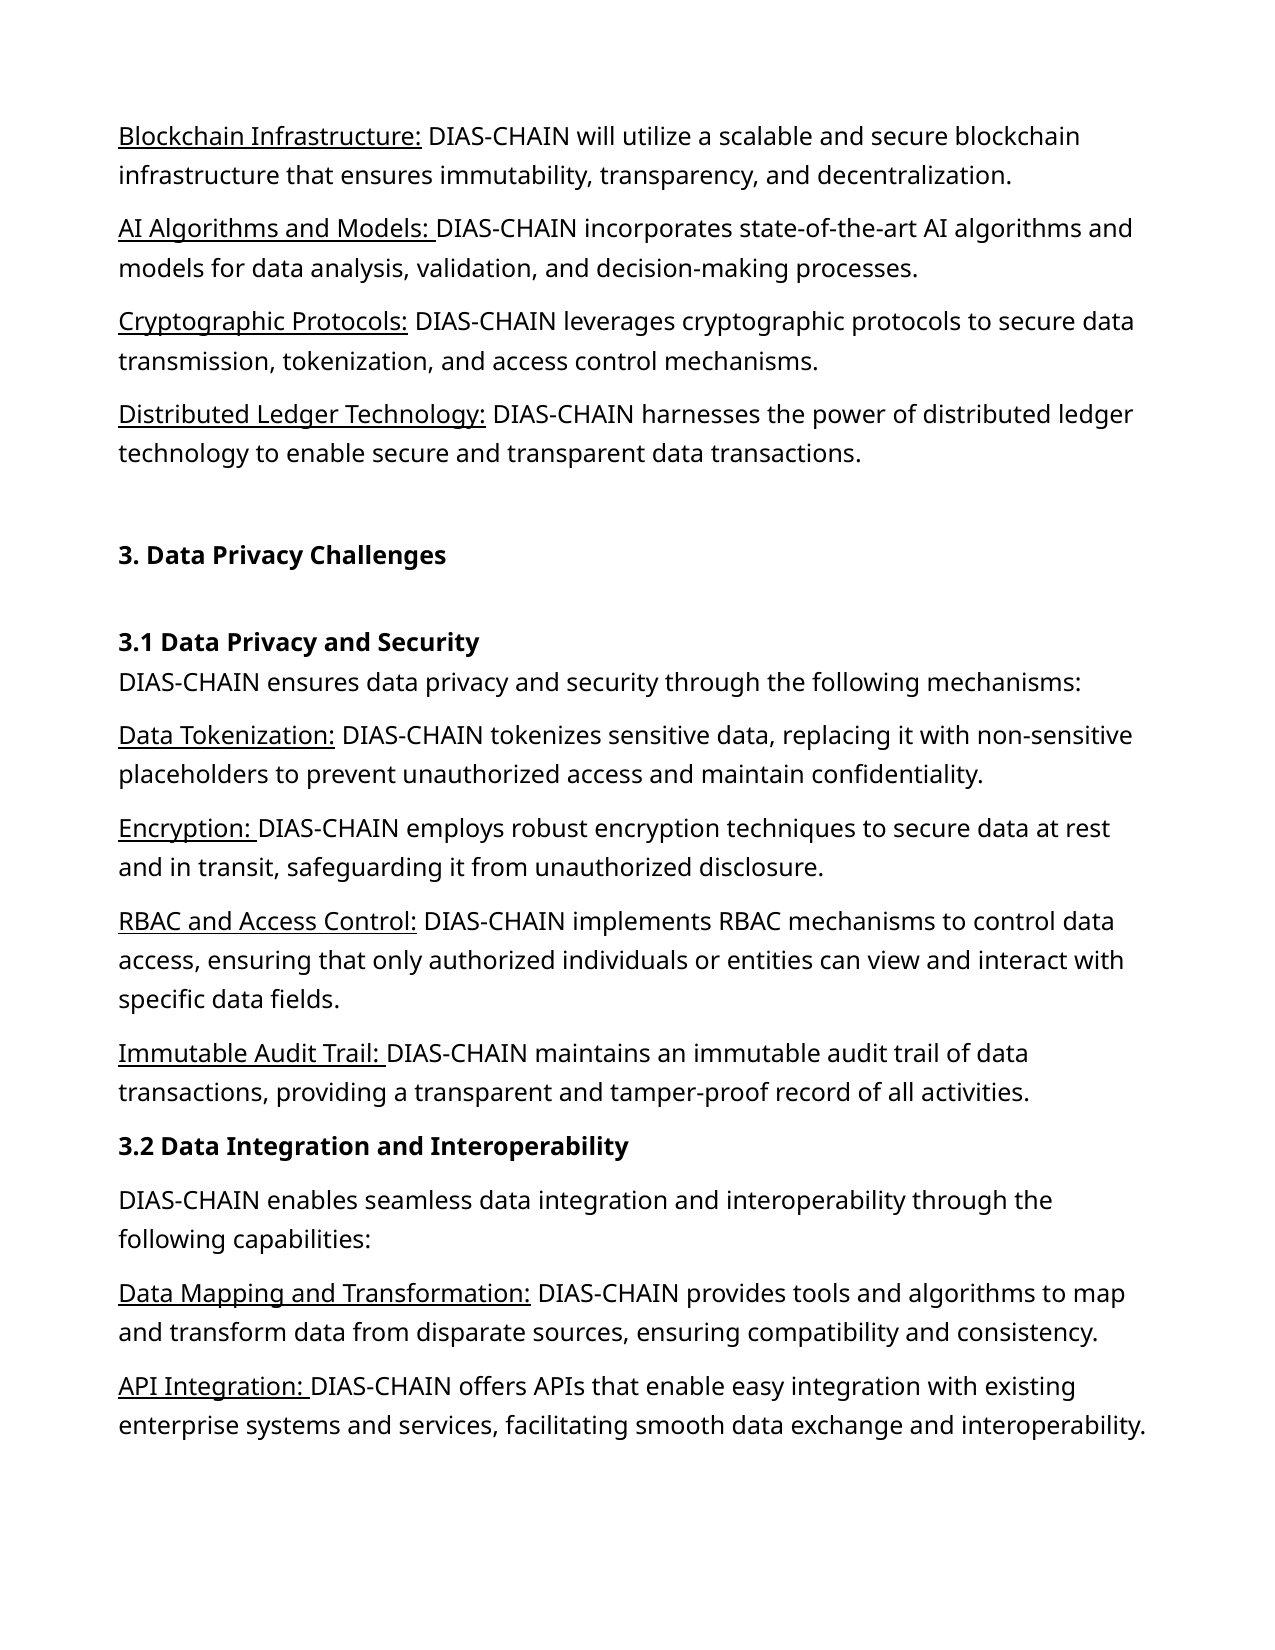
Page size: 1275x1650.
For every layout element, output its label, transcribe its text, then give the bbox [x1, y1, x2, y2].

text Distributed Ledger Technology: DIAS-CHAIN harnesses the power of distributed ledger technology to enable secure and transparent data transactions. [118, 397, 1157, 470]
text Cryptographic Protocols: DIAS-CHAIN leverages cryptographic protocols to secure data transmission, tokenization, and access control mechanisms. [118, 304, 1157, 377]
text 3. Data Privacy Challenges [118, 537, 1157, 571]
text Blockchain Infrastructure: DIAS-CHAIN will utilize a scalable and secure blockchain infrastructure that ensures immutability, transparency, and decentralization. [118, 118, 1157, 191]
text 3.2 Data Integration and Interoperability [118, 1129, 1157, 1163]
text Data Tokenization: DIAS-CHAIN tokenizes sensitive data, replacing it with non-sensitive placeholders to prevent unauthorized access and maintain confidentiality. [118, 718, 1157, 791]
text API Integration: DIAS-CHAIN offers APIs that enable easy integration with existing enterprise systems and services, facilitating smooth data exchange and interoperability. [118, 1368, 1157, 1442]
text RBAC and Access Control: DIAS-CHAIN implements RBAC mechanisms to control data access, ensuring that only authorized individuals or entities can view and interact with specific data fields. [118, 904, 1157, 1016]
text Encryption: DIAS-CHAIN employs robust encryption techniques to secure data at rest and in transit, safeguarding it from unauthorized disclosure. [118, 811, 1157, 884]
text Immutable Audit Trail: DIAS-CHAIN maintains an immutable audit trail of data transactions, providing a transparent and tamper-proof record of all activities. [118, 1036, 1157, 1109]
text AI Algorithms and Models: DIAS-CHAIN incorporates state-of-the-art AI algorithms and models for data analysis, validation, and decision-making processes. [118, 211, 1157, 284]
text Data Mapping and Transformation: DIAS-CHAIN provides tools and algorithms to map and transform data from disparate sources, ensuring compatibility and consistency. [118, 1275, 1157, 1349]
text DIAS-CHAIN enables seamless data integration and interoperability through the following capabilities: [118, 1182, 1157, 1256]
text 3.1 Data Privacy and Security DIAS-CHAIN ensures data privacy and security through the following mechanisms: [118, 591, 1157, 698]
